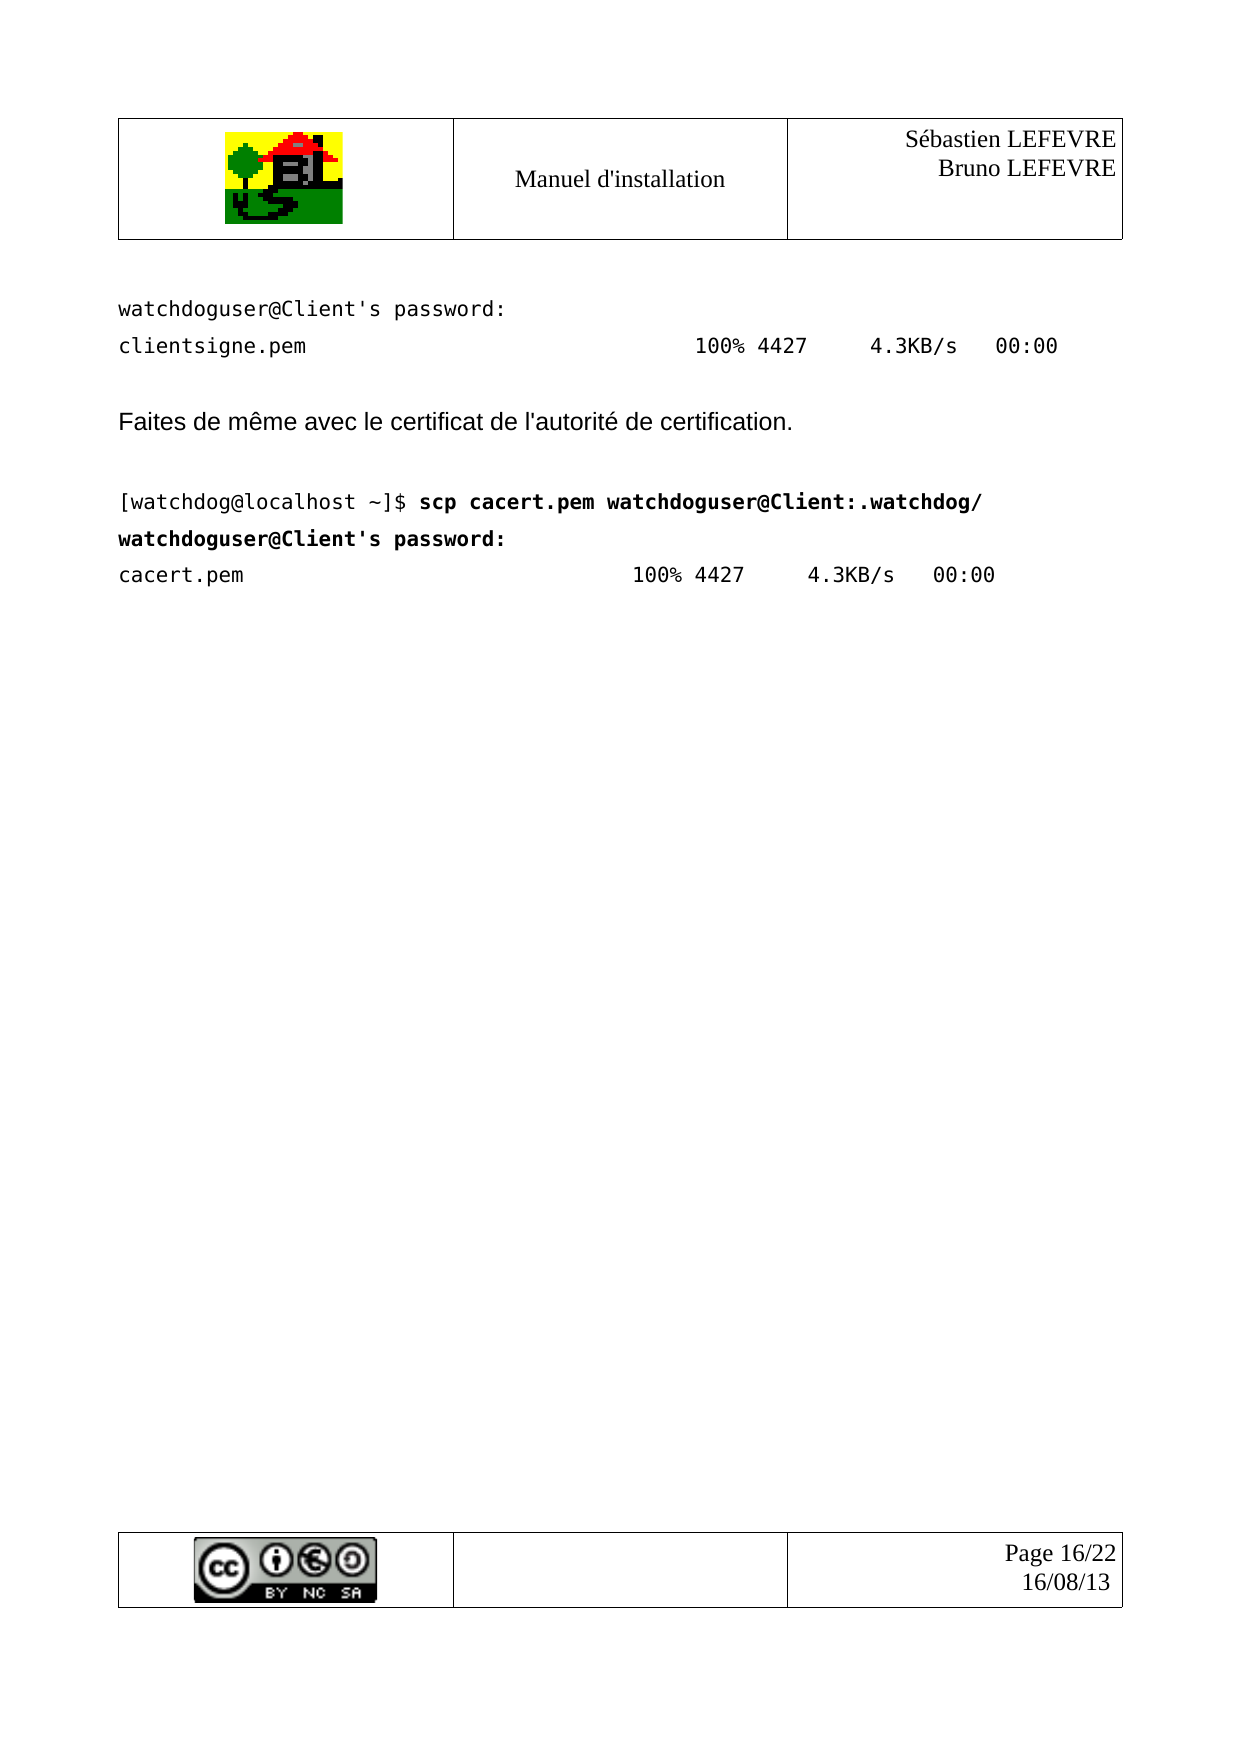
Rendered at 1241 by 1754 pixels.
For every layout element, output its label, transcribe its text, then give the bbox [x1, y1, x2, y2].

text watchdoguser@Client's password: [118, 527, 1122, 551]
text clientsigne.pem 100% 4427 4.3KB/s 00:00 [118, 334, 1122, 358]
picture [193, 1537, 378, 1603]
text [watchdog@localhost ~]$ scp cacert.pem watchdoguser@Client:.watchdog/ [118, 490, 1122, 514]
text watchdoguser@Client's password: [118, 297, 1122, 322]
picture [225, 132, 343, 224]
text Faites de même avec le certificat de l'autorité de certification. [118, 407, 1122, 436]
text cacert.pem 100% 4427 4.3KB/s 00:00 [118, 563, 1122, 588]
